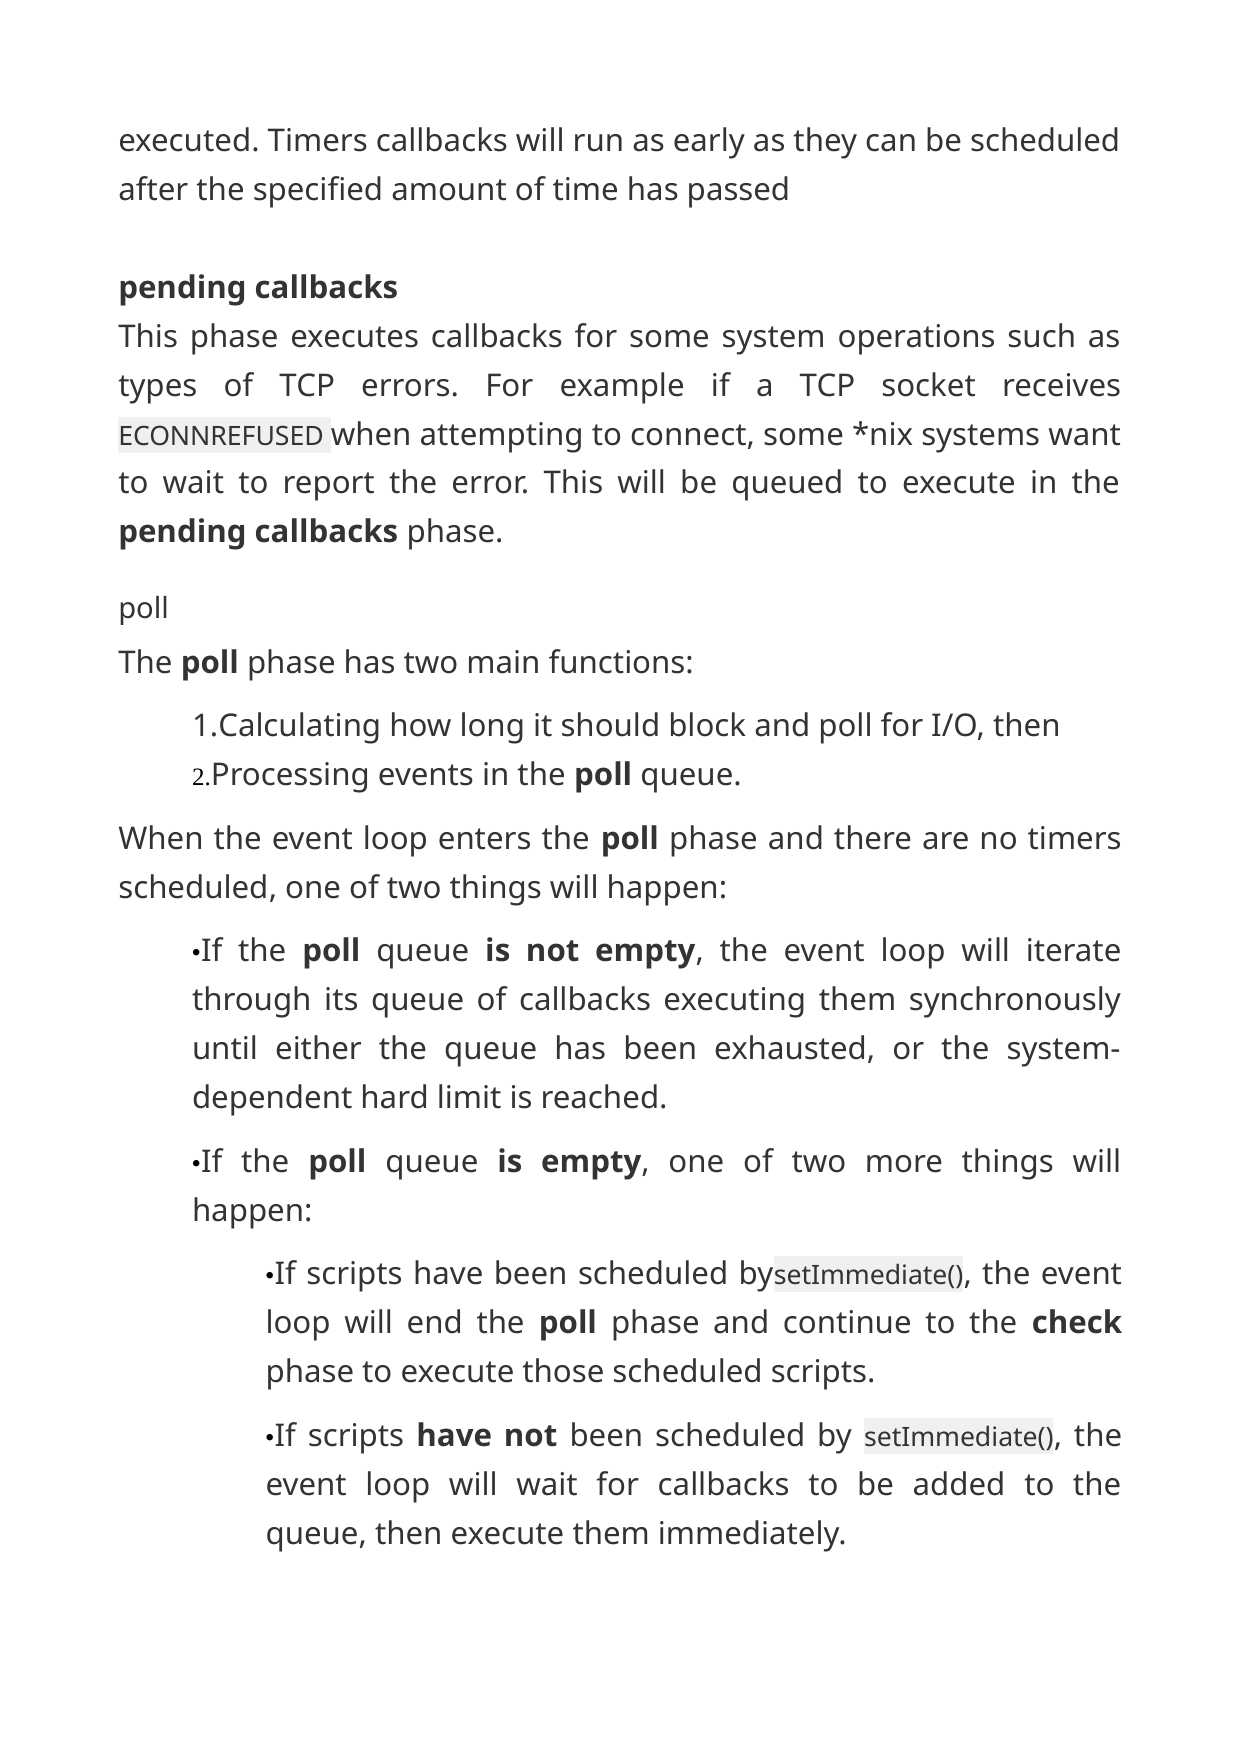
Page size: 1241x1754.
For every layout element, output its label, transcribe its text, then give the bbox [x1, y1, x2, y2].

text This phase executes callbacks for some system operations such as types of TCP errors. For example if a TCP socket receives ECONNREFUSED when attempting to connect, some *nix systems want to wait to report the error. This will be queued to execute in the pending callbacks phase. [118, 314, 1122, 552]
list If the poll queue is empty, one of two more things will happen: [118, 1139, 1122, 1230]
text The poll phase has two main functions: [118, 640, 1122, 682]
list If scripts have not been scheduled by setImmediate(), the event loop will wait for callbacks to be added to the queue, then execute them immediately. [118, 1413, 1122, 1553]
list Calculating how long it should block and poll for I/O, then [118, 703, 1122, 746]
subtitle poll [118, 588, 1122, 627]
text pending callbacks [118, 265, 1122, 307]
text When the event loop enters the poll phase and there are no timers scheduled, one of two things will happen: [118, 816, 1122, 907]
list Processing events in the poll queue. [118, 752, 1122, 795]
list If the poll queue is not empty, the event loop will iterate through its queue of callbacks executing them synchronously until either the queue has been exhausted, or the system-dependent hard limit is reached. [118, 928, 1122, 1118]
text executed. Timers callbacks will run as early as they can be scheduled after the specified amount of time has passed [118, 118, 1122, 210]
list If scripts have been scheduled bysetImmediate(), the event loop will end the poll phase and continue to the check phase to execute those scheduled scripts. [118, 1251, 1122, 1392]
